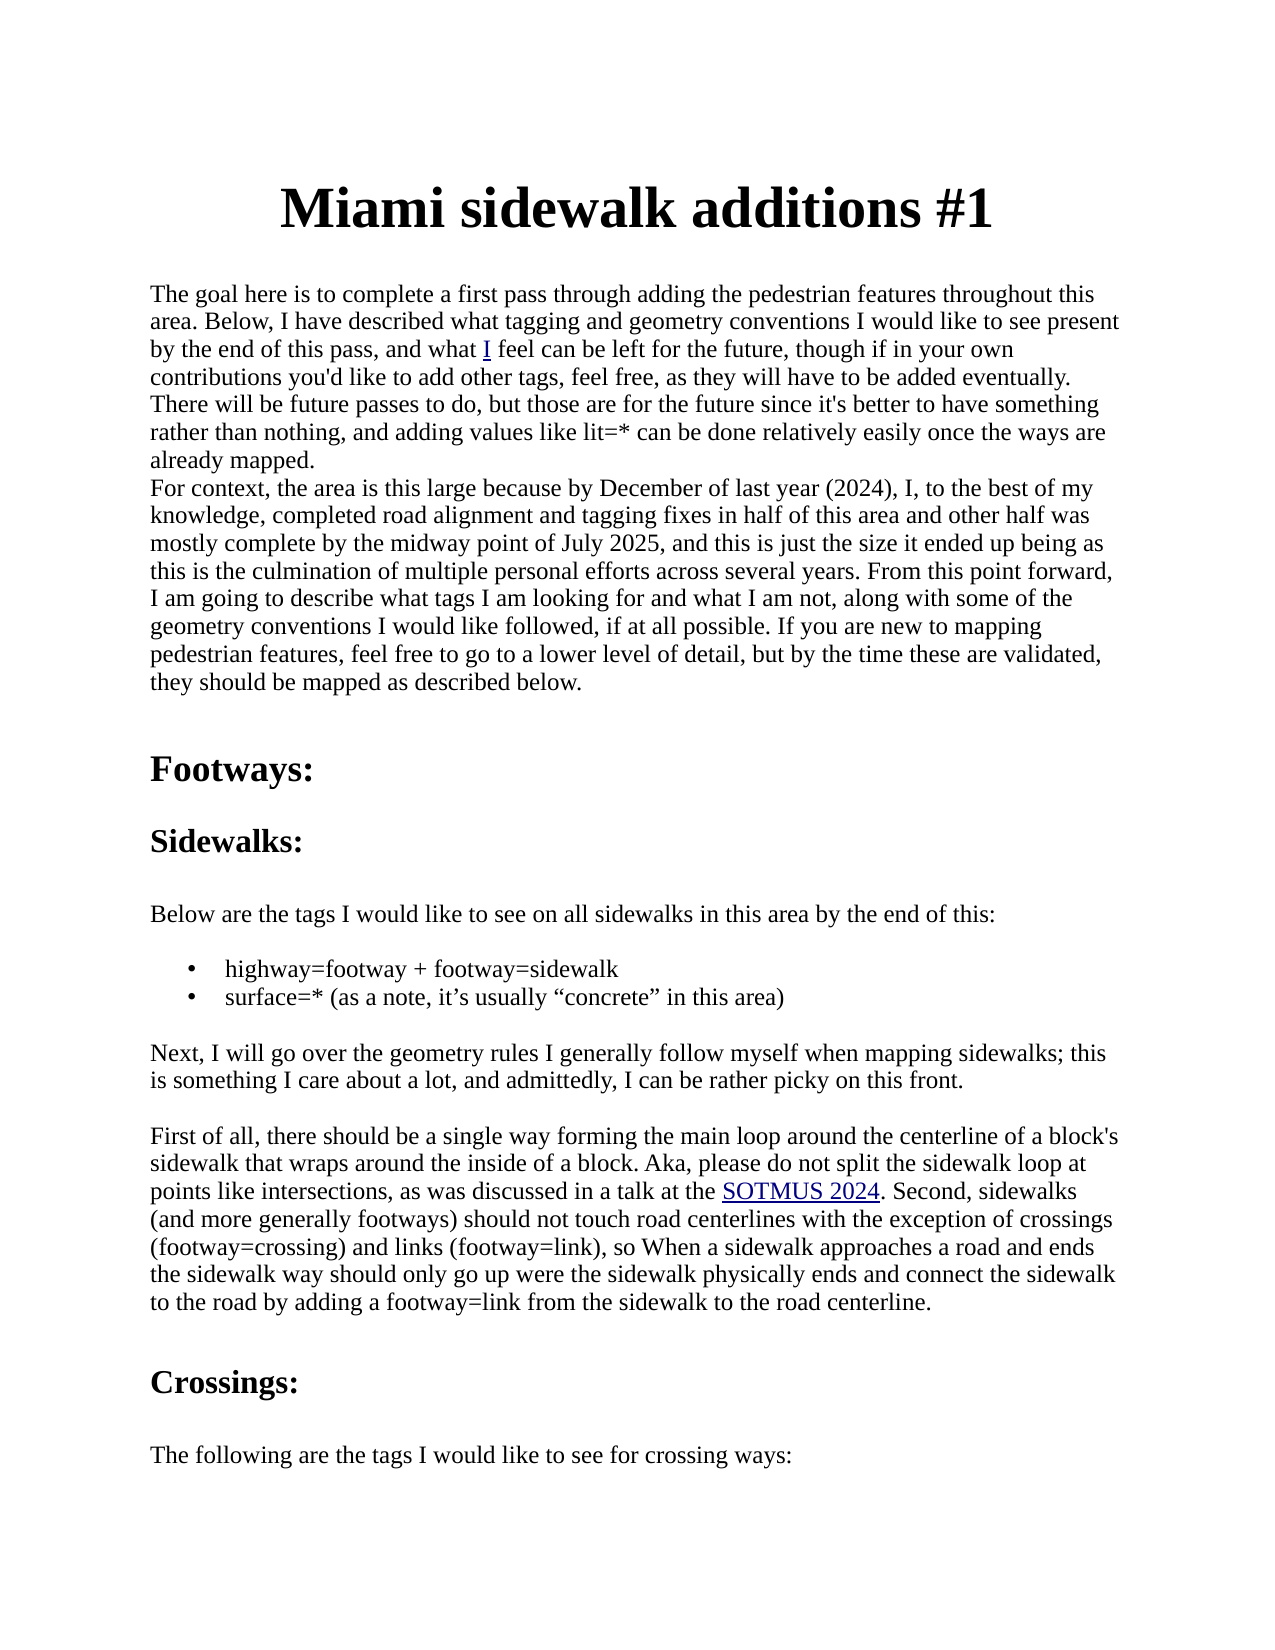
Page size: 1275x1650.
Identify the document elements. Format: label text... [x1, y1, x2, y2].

title Miami sidewalk additions #1 [150, 175, 1125, 239]
subtitle Crossings: [150, 1364, 1125, 1401]
list surface=* (as a note, it’s usually “concrete” in this area) [187, 983, 1125, 1011]
text For context, the area is this large because by December of last year (2024), I, to the best of my knowledge, completed road alignment and tagging fixes in half of this area and other half was mostly complete by the midway point of July 2025, and this is just the size it ended up being as this is the culmination of multiple personal efforts across several years. From this point forward, I am going to describe what tags I am looking for and what I am not, along with some of the geometry conventions I would like followed, if at all possible. If you are new to mapping pedestrian features, feel free to go to a lower level of detail, but by the time these are validated, they should be mapped as described below. [150, 474, 1125, 695]
text Below are the tags I would like to see on all sidewalks in this area by the end of this: [150, 900, 1125, 928]
text First of all, there should be a single way forming the main loop around the centerline of a block's sidewalk that wraps around the inside of a block. Aka, please do not split the sidewalk loop at points like intersections, as was discussed in a talk at the SOTMUS 2024. Second, sidewalks (and more generally footways) should not touch road centerlines with the exception of crossings (footway=crossing) and links (footway=link), so When a sidewalk approaches a road and ends the sidewalk way should only go up were the sidewalk physically ends and connect the sidewalk to the road by adding a footway=link from the sidewalk to the road centerline. [150, 1122, 1125, 1316]
text The following are the tags I would like to see for crossing ways: [150, 1441, 1125, 1469]
subtitle Footways: [150, 748, 1125, 790]
list highway=footway + footway=sidewalk [187, 956, 1125, 983]
text Next, I will go over the geometry rules I generally follow myself when mapping sidewalks; this is something I care about a lot, and admittedly, I can be rather picky on this front. [150, 1039, 1125, 1094]
subtitle Sidewalks: [150, 823, 1125, 860]
text The goal here is to complete a first pass through adding the pedestrian features throughout this area. Below, I have described what tagging and geometry conventions I would like to see present by the end of this pass, and what I feel can be left for the future, though if in your own contributions you'd like to add other tags, feel free, as they will have to be added eventually. There will be future passes to do, but those are for the future since it's better to have something rather than nothing, and adding values like lit=* can be done relatively easily once the ways are already mapped. [150, 280, 1125, 474]
